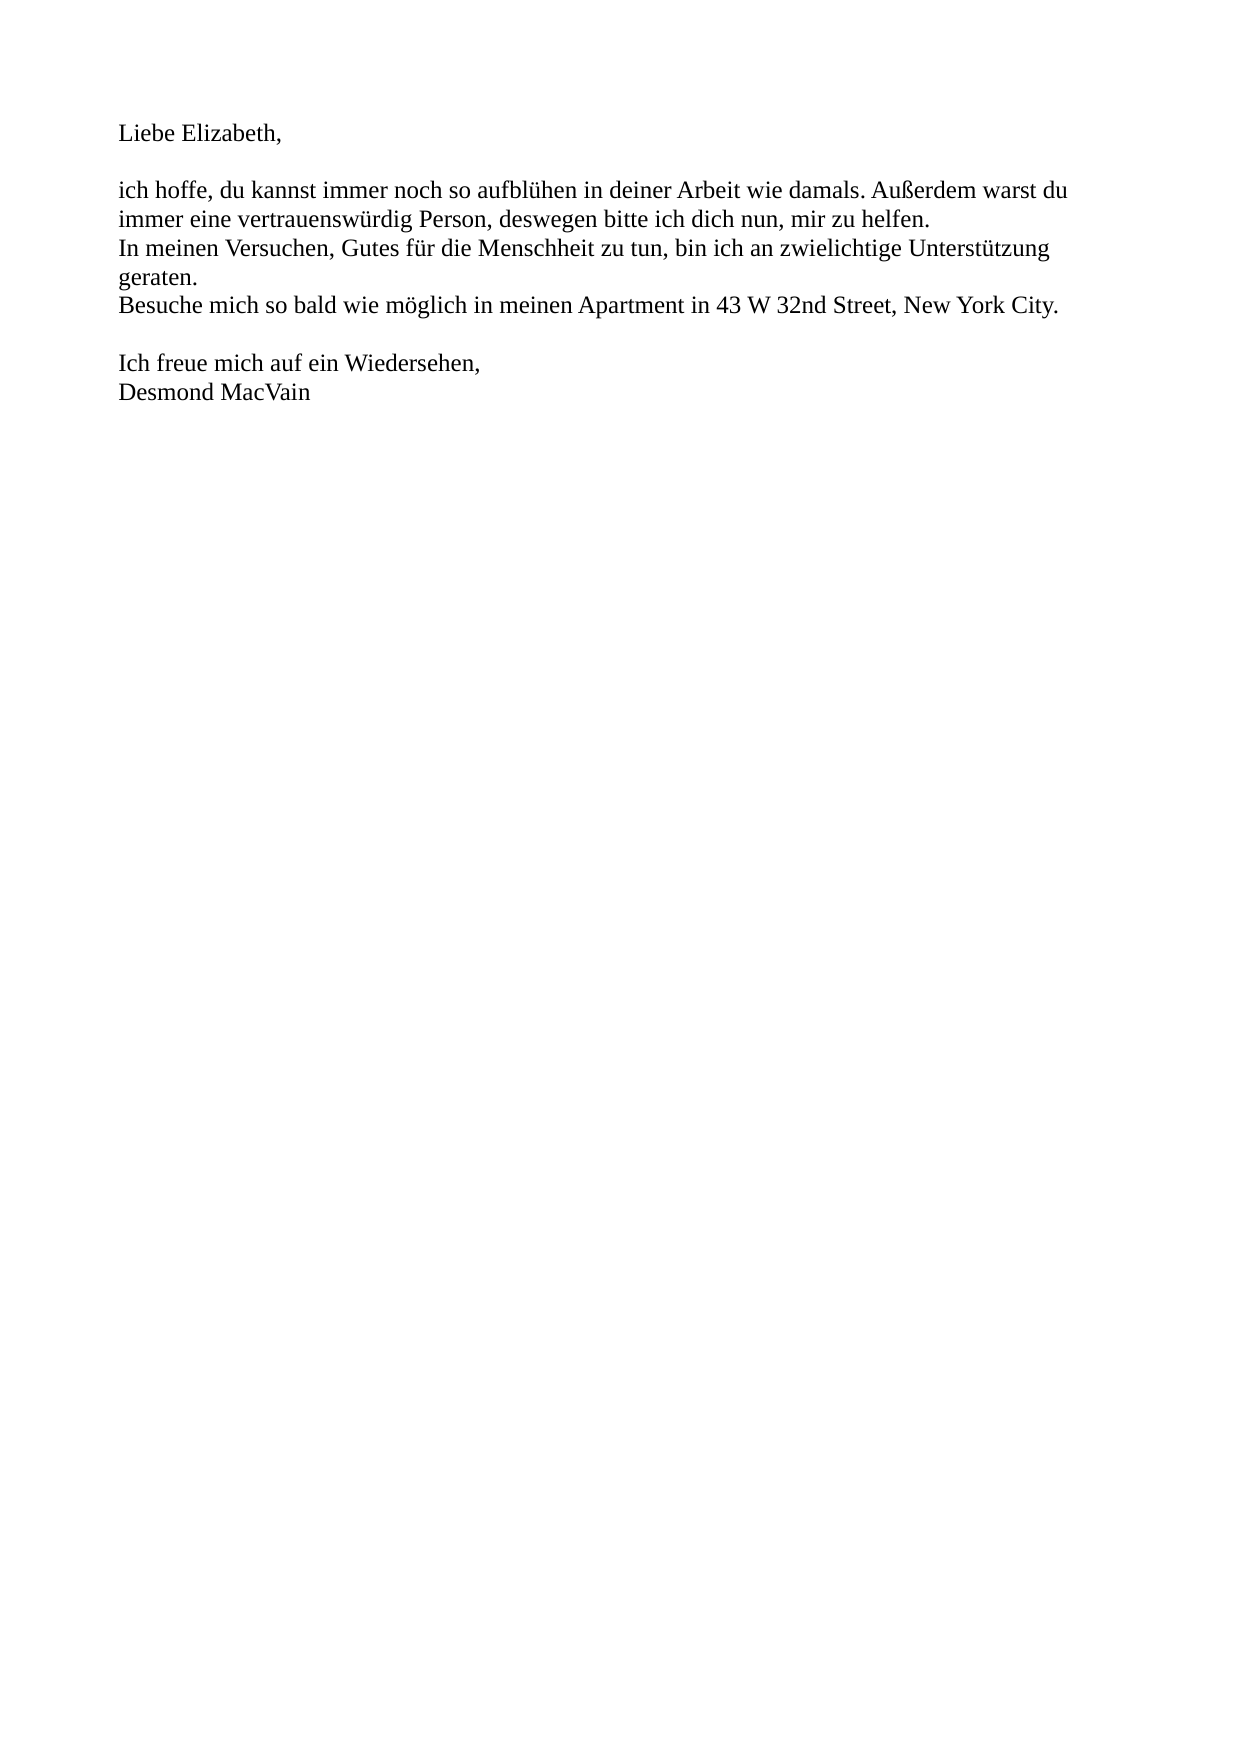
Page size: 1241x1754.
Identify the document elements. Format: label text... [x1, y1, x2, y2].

text Liebe Elizabeth, ich hoffe, du kannst immer noch so aufblühen in deiner Arbeit wie damals. Außerdem warst du immer eine vertrauenswürdig Person, deswegen bitte ich dich nun, mir zu helfen. In meinen Versuchen, Gutes für die Menschheit zu tun, bin ich an zwielichtige Unterstützung geraten. Besuche mich so bald wie möglich in meinen Apartment in 43 W 32nd Street, New York City. Ich freue mich auf ein Wiedersehen, Desmond MacVain [118, 118, 1122, 406]
